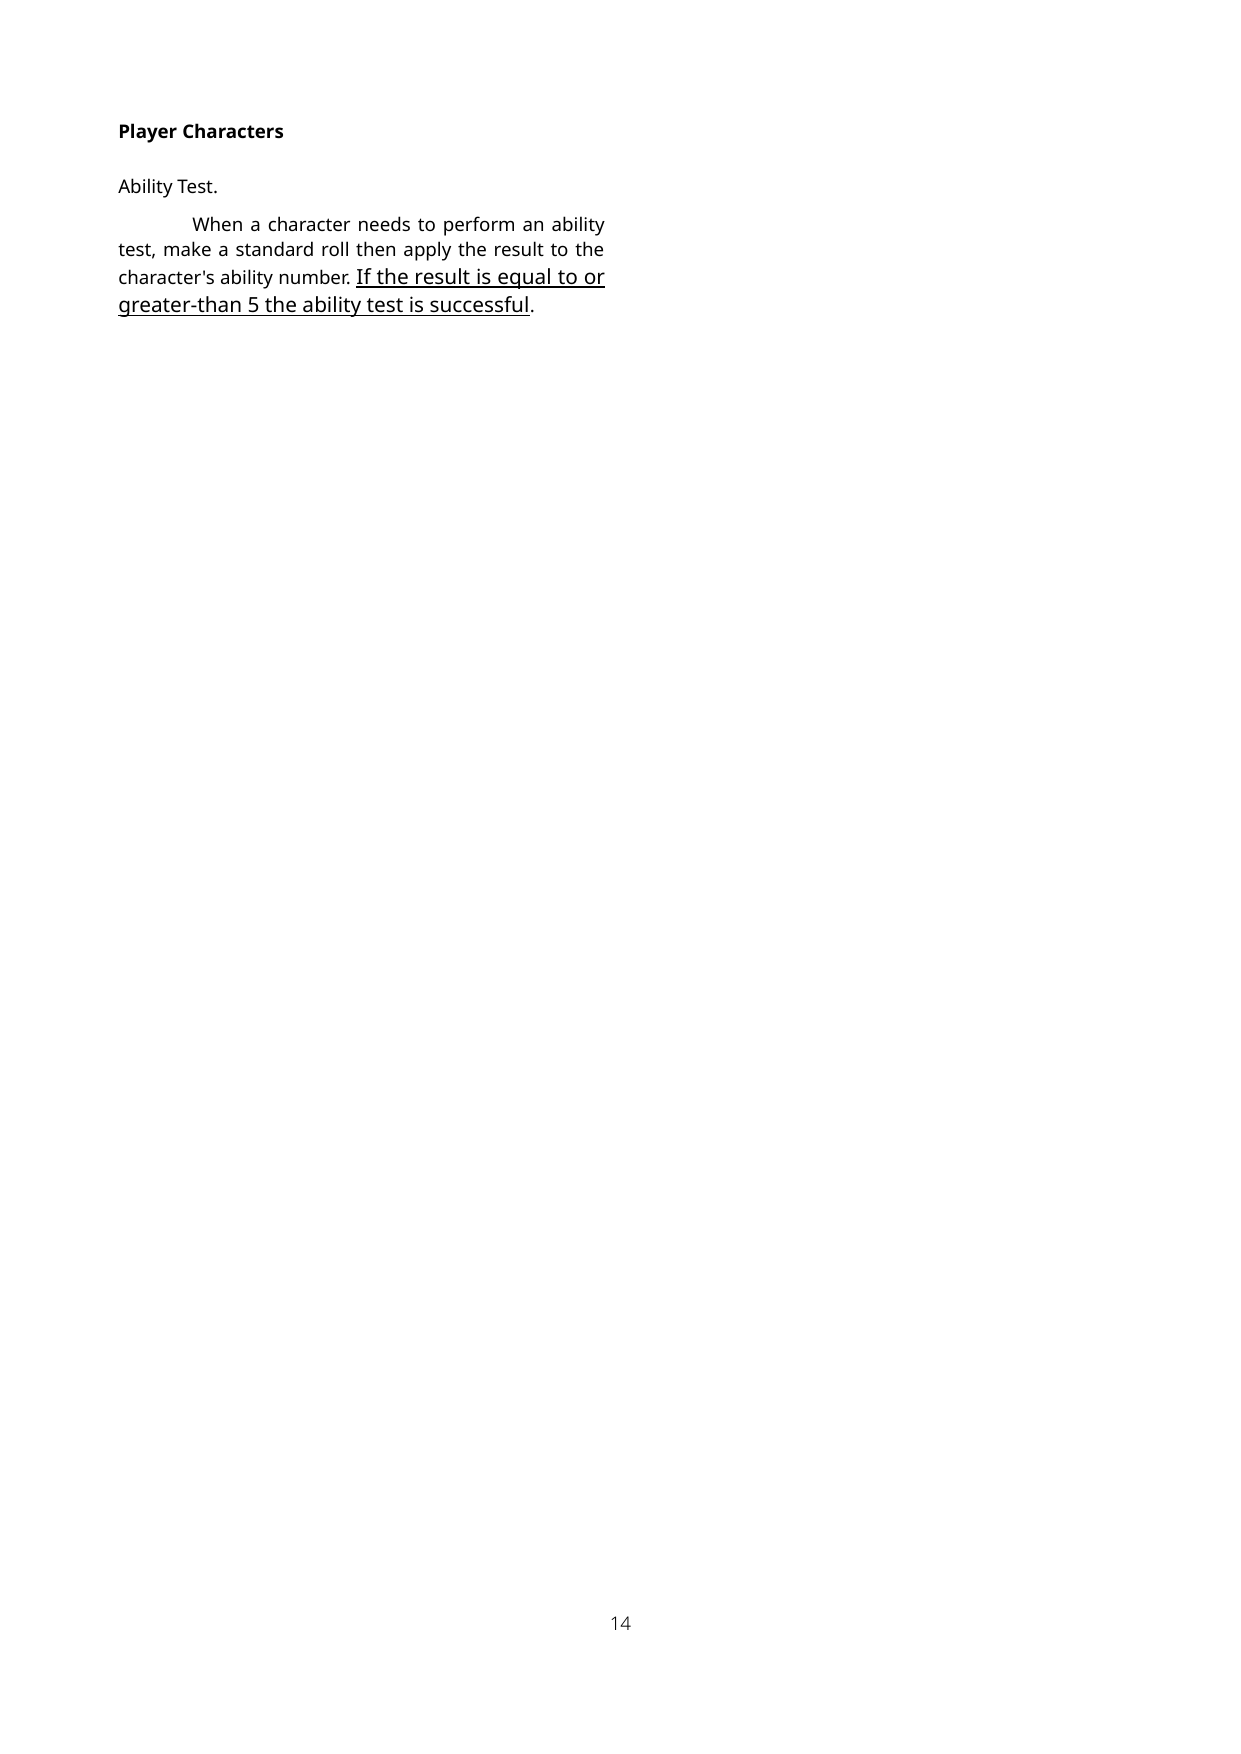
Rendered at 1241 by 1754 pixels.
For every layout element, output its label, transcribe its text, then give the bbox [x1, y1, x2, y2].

text Ability Test. [118, 173, 605, 199]
text When a character needs to perform an ability test, make a standard roll then apply the result to the character's ability number. If the result is equal to or greater-than 5 the ability test is successful. [118, 211, 605, 319]
